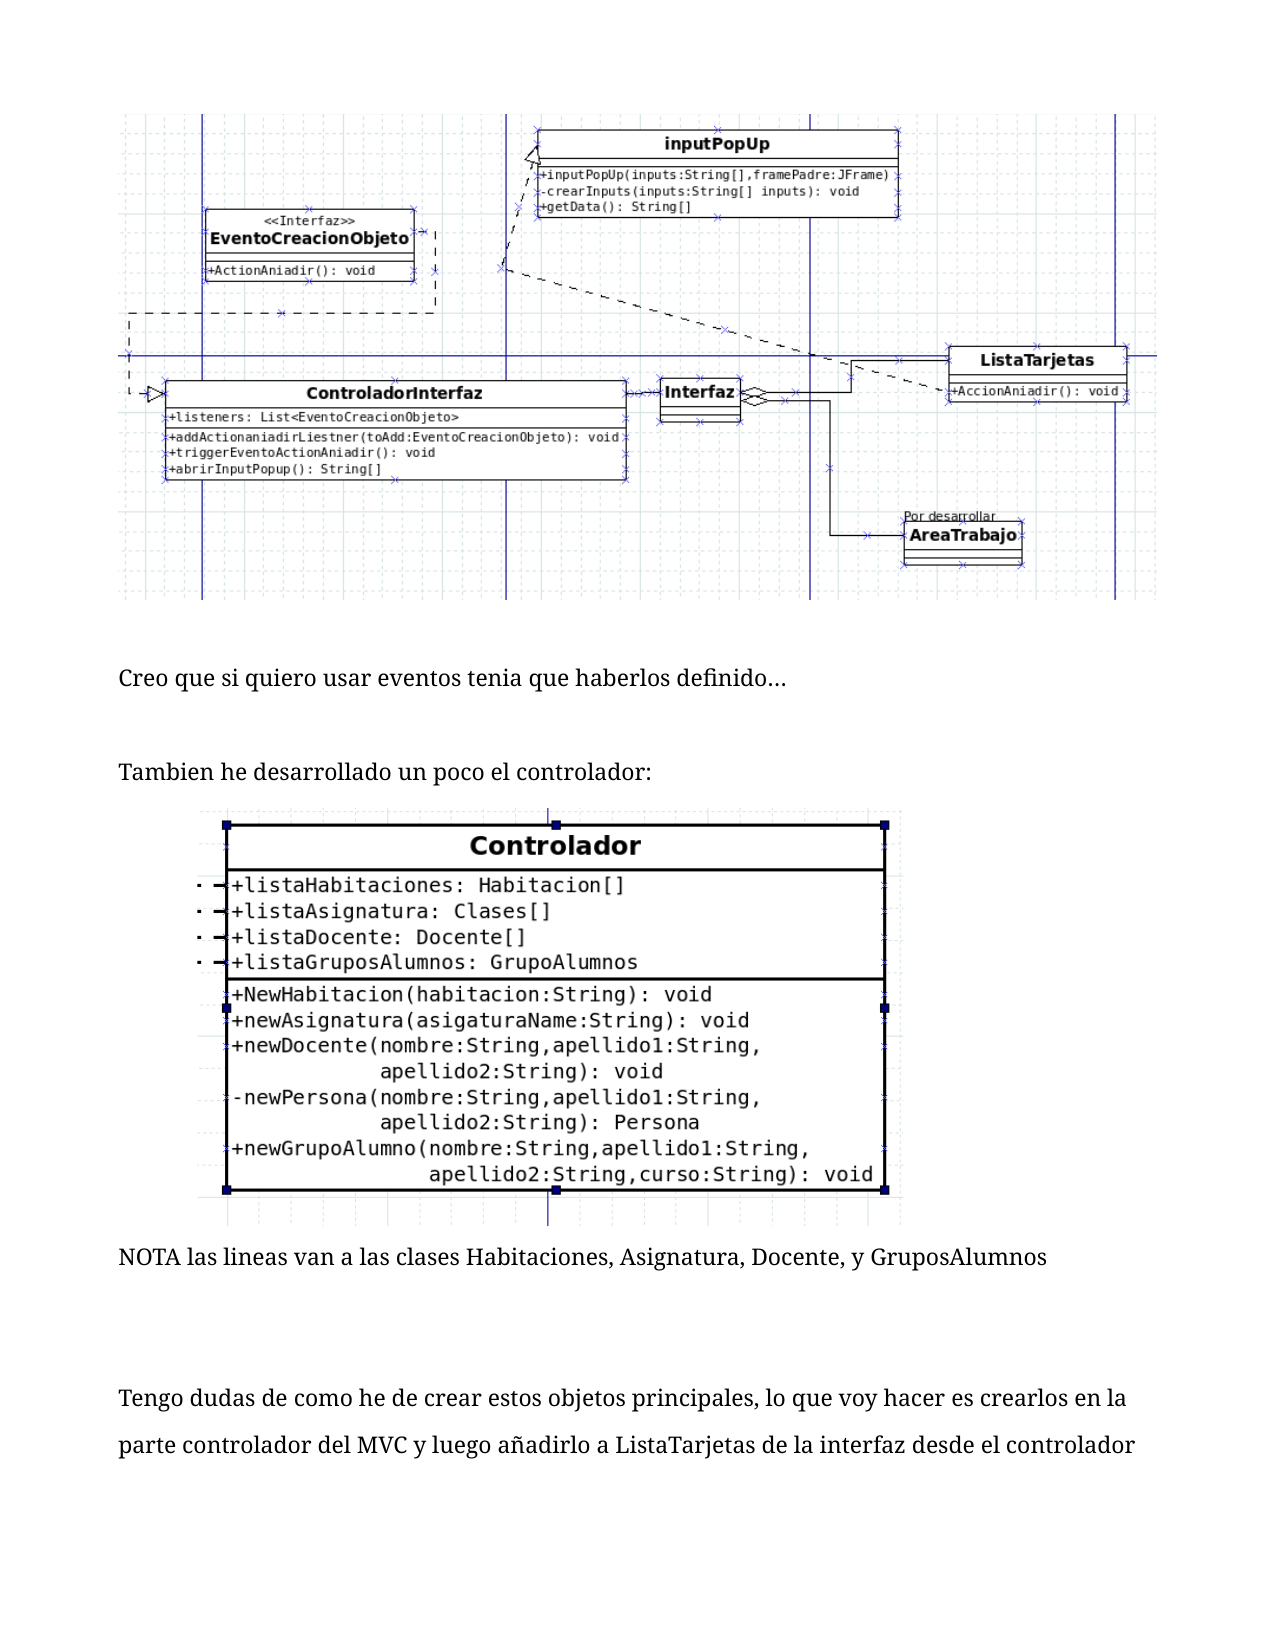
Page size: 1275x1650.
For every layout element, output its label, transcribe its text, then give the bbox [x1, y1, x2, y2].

text Tengo dudas de como he de crear estos objetos principales, lo que voy hacer es crearlos en la parte controlador del MVC y luego añadirlo a ListaTarjetas de la interfaz desde el controlador [118, 1382, 1157, 1460]
text Tambien he desarrollado un poco el controlador: [118, 756, 1157, 787]
text NOTA las lineas van a las clases Habitaciones, Asignatura, Docente, y GruposAlumnos [118, 802, 1157, 1272]
picture [197, 808, 904, 1226]
picture [118, 114, 1157, 600]
text Creo que si quiero usar eventos tenia que haberlos definido… [118, 662, 1157, 693]
